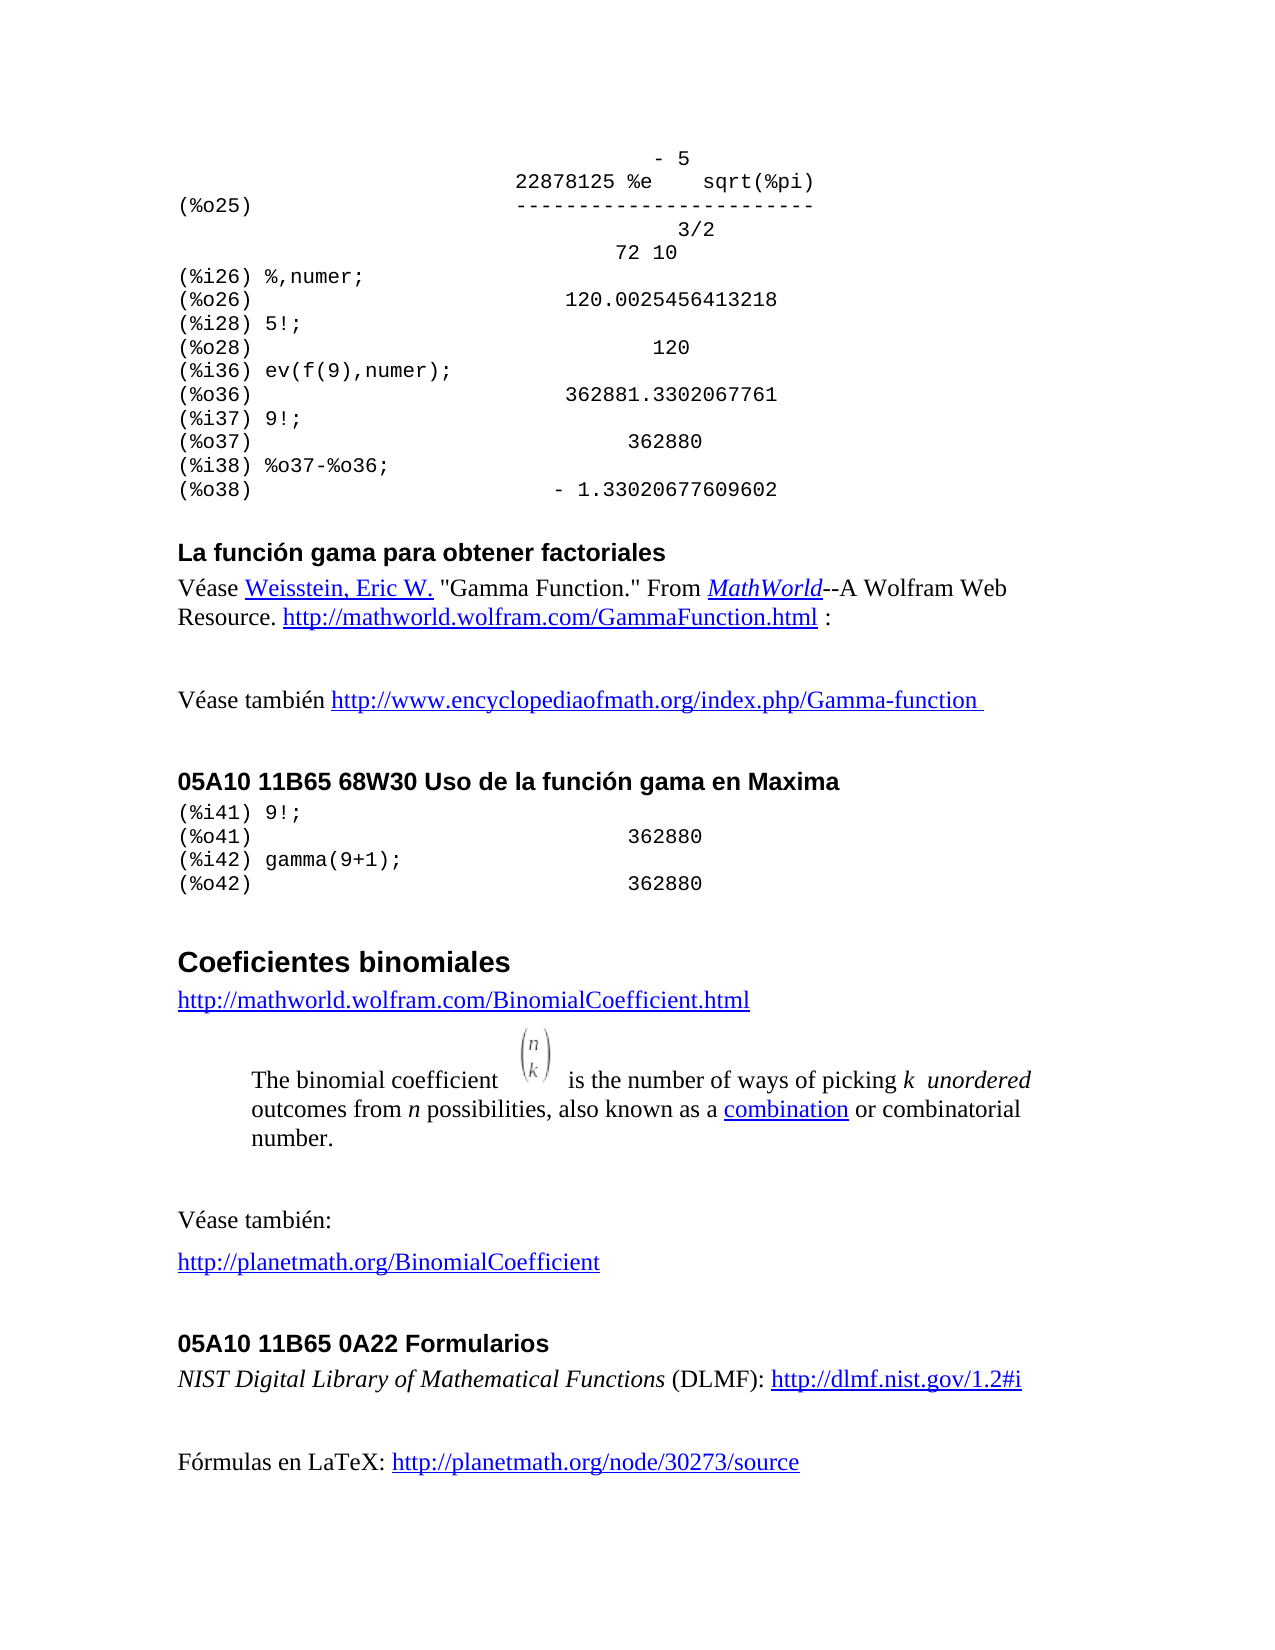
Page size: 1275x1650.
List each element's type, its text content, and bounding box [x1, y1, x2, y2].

subtitle La función gama para obtener factoriales [177, 538, 1098, 567]
text Véase también http://www.encyclopediaofmath.org/index.php/Gamma-function [177, 685, 1098, 713]
text (%i36) ev(f(9),numer); [177, 360, 1098, 384]
subtitle 05A10 11B65 68W30 Uso de la función gama en Maxima [177, 767, 1098, 796]
text The binomial coefficient is the number of ways of picking k unordered outcomes from n possibilities, also known as a combination or combinatorial number. [251, 1026, 1098, 1152]
text (%o41) 362880 [177, 826, 1098, 849]
subtitle 05A10 11B65 0A22 Formularios [177, 1329, 1098, 1358]
text 22878125 %e sqrt(%pi) [177, 171, 1098, 195]
text http://planetmath.org/BinomialCoefficient [177, 1247, 1098, 1275]
text (%i38) %o37-%o36; [177, 455, 1098, 479]
text (%i42) gamma(9+1); [177, 849, 1098, 873]
text (%i41) 9!; [177, 802, 1098, 826]
text Véase Weisstein, Eric W. "Gamma Function." From MathWorld--A Wolfram Web Resource. http://mathworld.wolfram.com/GammaFunction.html : [177, 573, 1098, 631]
subtitle Coeficientes binomiales [177, 945, 1098, 979]
text (%o25) ------------------------ [177, 195, 1098, 218]
text (%i28) 5!; [177, 313, 1098, 337]
text Véase también: [177, 1205, 1098, 1234]
text 3/2 [177, 218, 1098, 242]
text 72 10 [177, 242, 1098, 266]
text (%o42) 362880 [177, 873, 1098, 897]
text (%i26) %,numer; [177, 266, 1098, 289]
text NIST Digital Library of Mathematical Functions (DLMF): http://dlmf.nist.gov/1.2#i [177, 1364, 1098, 1393]
text (%o28) 120 [177, 337, 1098, 360]
text (%o36) 362881.3302067761 [177, 384, 1098, 408]
text (%o38) - 1.33020677609602 [177, 479, 1098, 502]
text (%i37) 9!; [177, 408, 1098, 431]
text http://mathworld.wolfram.com/BinomialCoefficient.html [177, 985, 1098, 1014]
text - 5 [177, 148, 1098, 171]
text (%o37) 362880 [177, 431, 1098, 455]
text (%o26) 120.0025456413218 [177, 289, 1098, 313]
text Fórmulas en LaTeX: http://planetmath.org/node/30273/source [177, 1447, 1098, 1475]
